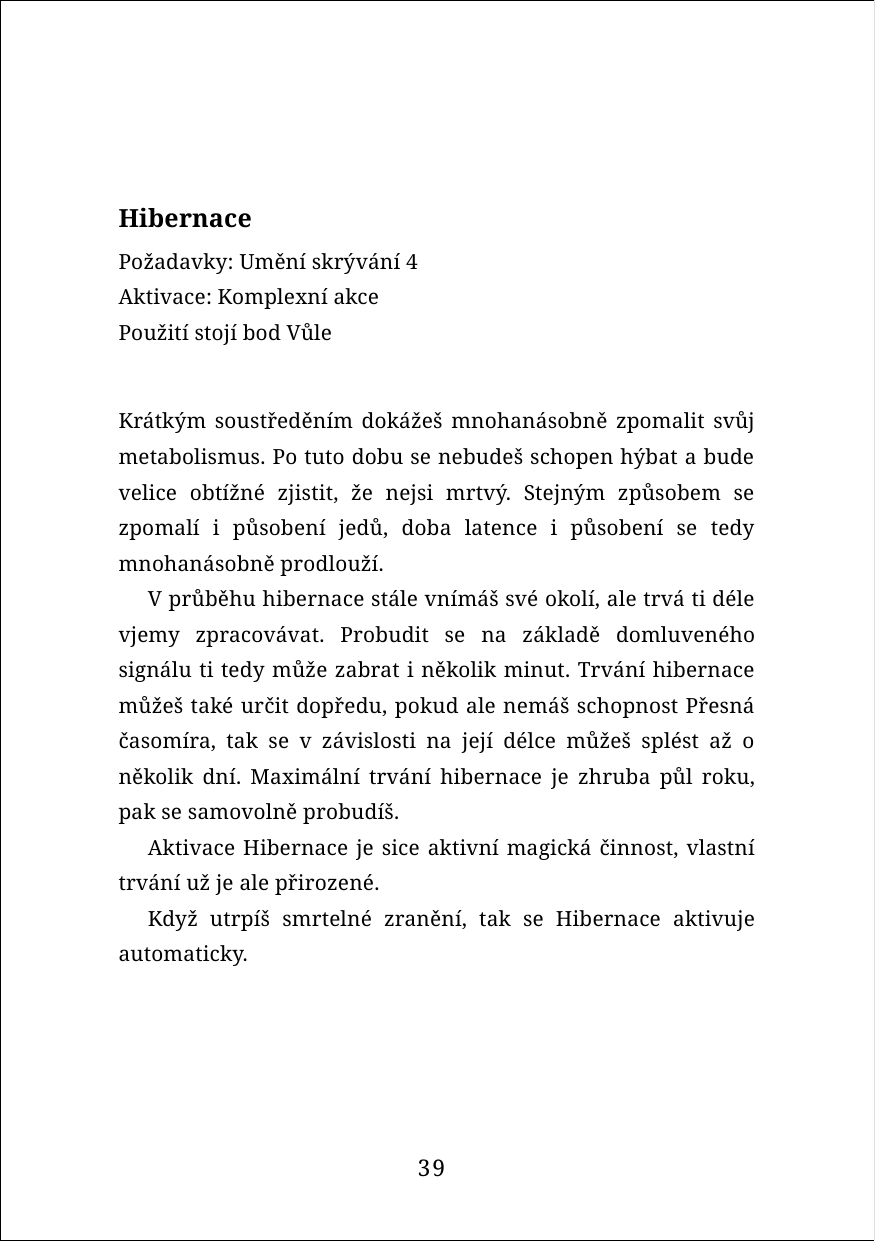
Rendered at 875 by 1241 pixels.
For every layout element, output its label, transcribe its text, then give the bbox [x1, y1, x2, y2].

text Krátkým soustředěním dokážeš mnohanásobně zpomalit svůj metabolismus. Po tuto dobu se nebudeš schopen hýbat a bude velice obtížné zjistit, že nejsi mrtvý. Stejným způsobem se zpomalí i působení jedů, doba latence i působení se tedy mnohanásobně prodlouží. V průběhu hibernace stále vnímáš své okolí, ale trvá ti déle vjemy zpracovávat. Probudit se na základě domluveného signálu ti tedy může zabrat i několik minut. Trvání hibernace můžeš také určit dopředu, pokud ale nemáš schopnost Přesná časomíra, tak se v závislosti na její délce můžeš splést až o několik dní. Maximální trvání hibernace je zhruba půl roku, pak se samovolně probudíš. Aktivace Hibernace je sice aktivní magická činnost, vlastní trvání už je ale přirozené. Když utrpíš smrtelné zranění, tak se Hibernace aktivuje automaticky. [118, 407, 756, 968]
subtitle Hibernace [118, 201, 756, 235]
text Požadavky: Umění skrývání 4 Aktivace: Komplexní akce Použití stojí bod Vůle [118, 247, 756, 382]
